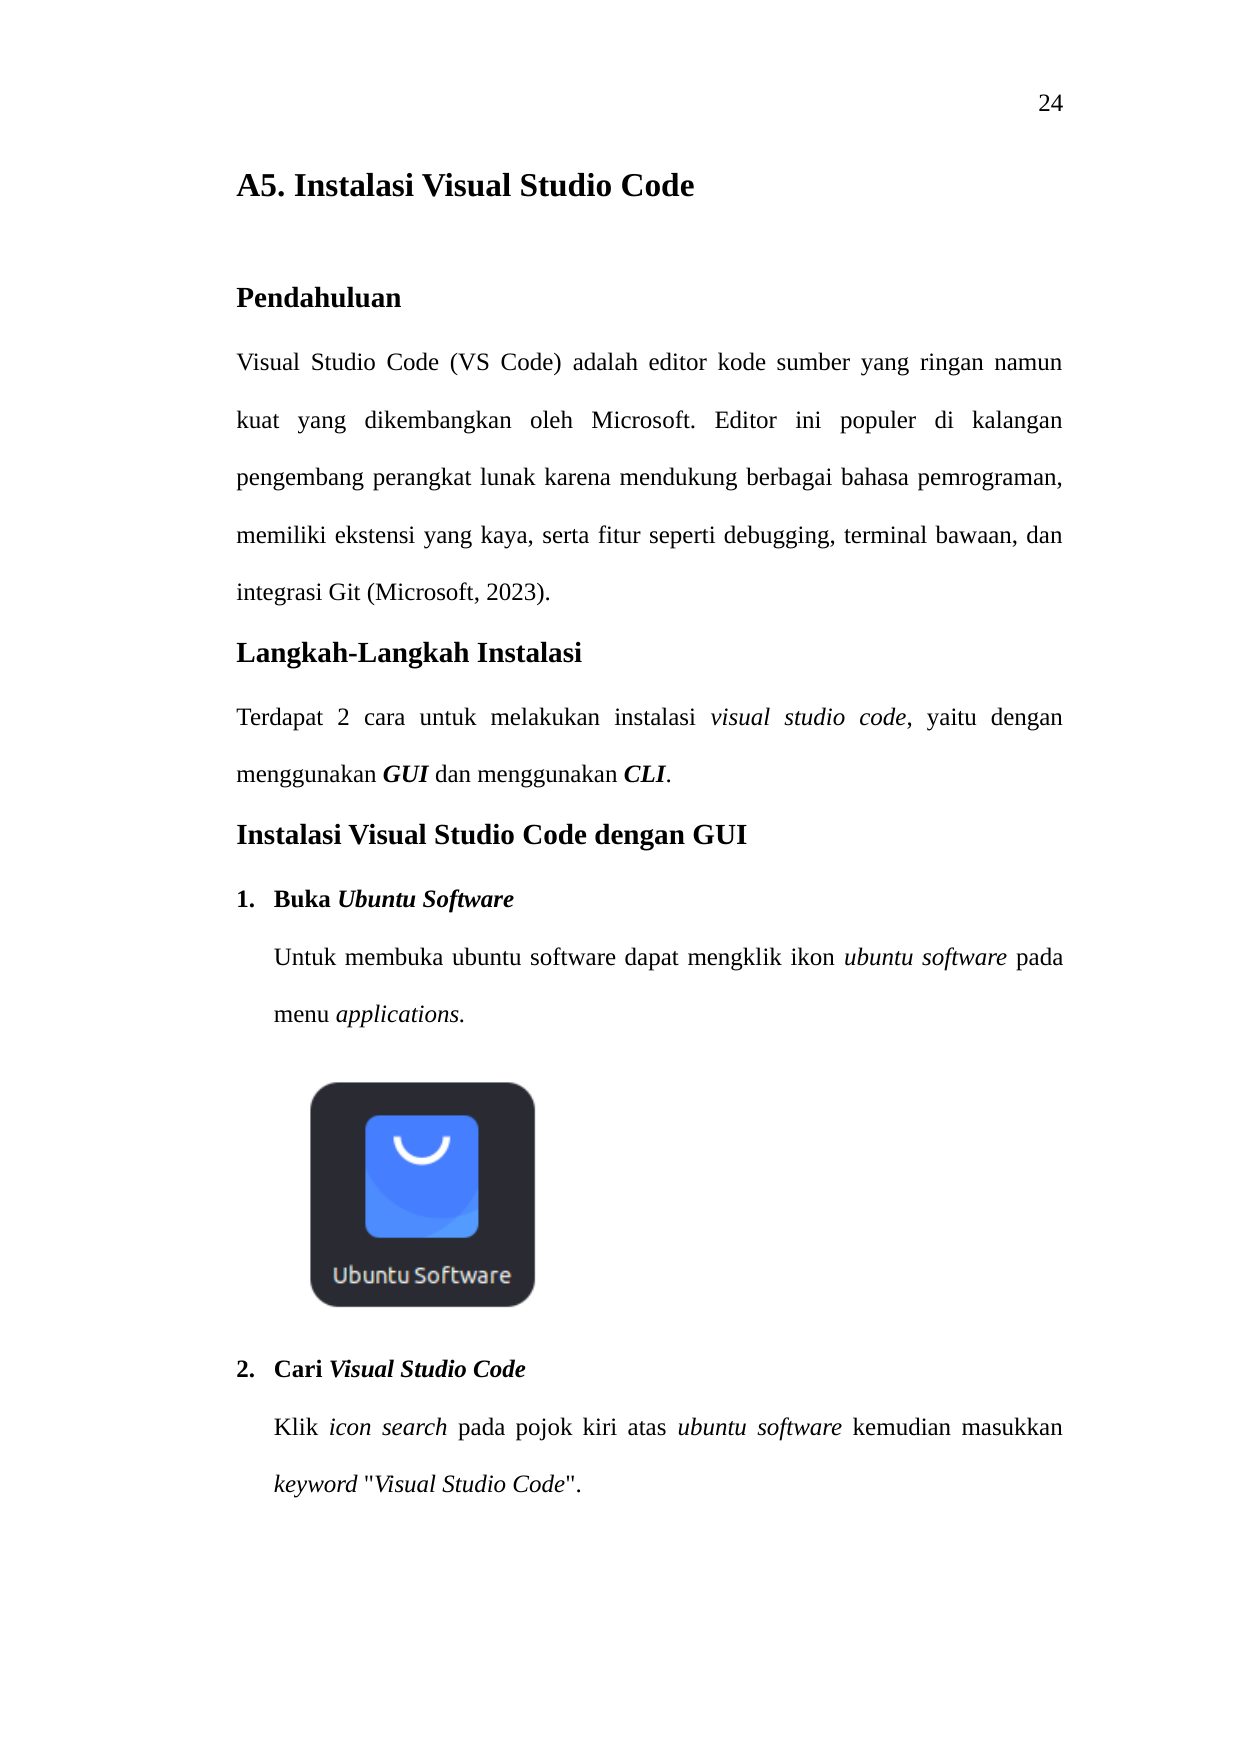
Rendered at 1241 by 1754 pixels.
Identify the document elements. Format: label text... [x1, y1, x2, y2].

text Pendahuluan [236, 280, 1063, 314]
list Untuk membuka ubuntu software dapat mengklik ikon ubuntu software pada menu applications. [236, 942, 1063, 1028]
text Langkah-Langkah Instalasi [236, 635, 1063, 668]
text Instalasi Visual Studio Code dengan GUI [236, 817, 1063, 851]
text A5. Instalasi Visual Studio Code [236, 165, 1063, 204]
text Terdapat 2 cara untuk melakukan instalasi visual studio code, yaitu dengan menggunakan GUI dan menggunakan CLI. [236, 702, 1063, 788]
list Klik icon search pada pojok kiri atas ubuntu software kemudian masukkan keyword "Visual Studio Code". [236, 1412, 1063, 1498]
picture [273, 1056, 576, 1326]
list Cari Visual Studio Code [236, 1354, 1063, 1383]
list Buka Ubuntu Software [236, 884, 1063, 913]
text Visual Studio Code (VS Code) adalah editor kode sumber yang ringan namun kuat yang dikembangkan oleh Microsoft. Editor ini populer di kalangan pengembang perangkat lunak karena mendukung berbagai bahasa pemrograman, memiliki ekstensi yang kaya, serta fitur seperti debugging, terminal bawaan, dan integrasi Git (Microsoft, 2023). [236, 347, 1063, 606]
